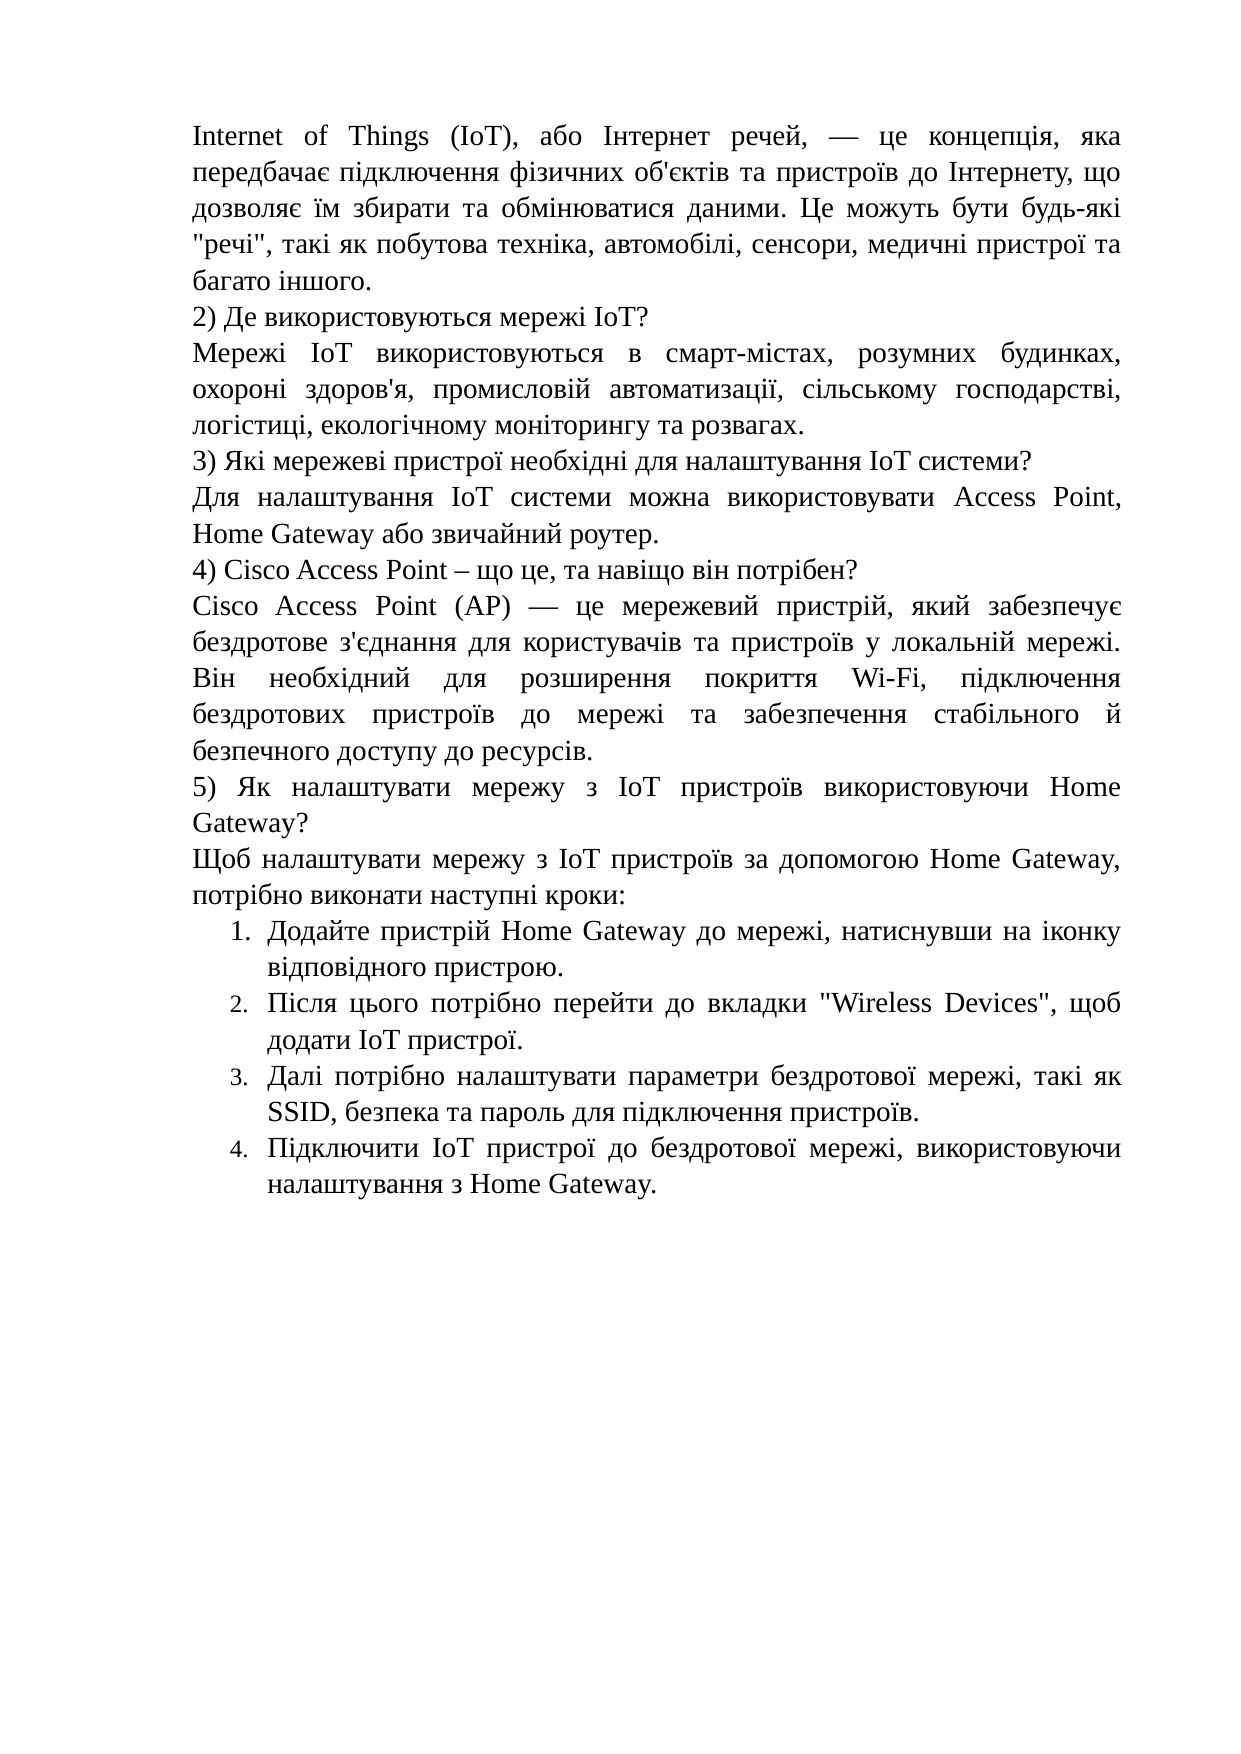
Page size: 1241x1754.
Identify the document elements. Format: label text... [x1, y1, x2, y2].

text Щоб налаштувати мережу з IoT пристроїв за допомогою Home Gateway, потрібно виконати наступні кроки: [192, 841, 1122, 911]
text 4) Cisco Access Point – що це, та навіщо він потрібен? [192, 552, 1122, 585]
list Додайте пристрій Home Gateway до мережі, натиснувши на іконку відповідного пристрою. [229, 913, 1122, 983]
text 5) Як налаштувати мережу з IoT пристроїв використовуючи Home Gateway? [192, 769, 1122, 838]
text Internet of Things (IoT), або Інтернет речей, — це концепція, яка передбачає підключення фізичних об'єктів та пристроїв до Інтернету, що дозволяє їм збирати та обмінюватися даними. Це можуть бути будь-які "речі", такі як побутова техніка, автомобілі, сенсори, медичні пристрої та багато іншого. [192, 118, 1122, 296]
list Підключити IoT пристрої до бездротової мережі, використовуючи налаштування з Home Gateway. [229, 1130, 1122, 1200]
text Для налаштування ІоТ системи можна використовувати Access Point, Home Gateway або звичайний роутер. [192, 479, 1122, 549]
list Далі потрібно налаштувати параметри бездротової мережі, такі як SSID, безпека та пароль для підключення пристроїв. [229, 1058, 1122, 1128]
text Мережі IoT використовуються в смарт-містах, розумних будинках, охороні здоров'я, промисловій автоматизації, сільському господарстві, логістиці, екологічному моніторингу та розвагах. [192, 335, 1122, 441]
list Після цього потрібно перейти до вкладки "Wireless Devices", щоб додати IoT пристрої. [229, 986, 1122, 1055]
text Cisco Access Point (AP) — це мережевий пристрій, який забезпечує бездротове з'єднання для користувачів та пристроїв у локальній мережі. Він необхідний для розширення покриття Wi-Fi, підключення бездротових пристроїв до мережі та забезпечення стабільного й безпечного доступу до ресурсів. [192, 588, 1122, 766]
text 2) Де використовуються мережі IoT? [192, 299, 1122, 332]
text 3) Які мережеві пристрої необхідні для налаштування IoT системи? [192, 443, 1122, 477]
